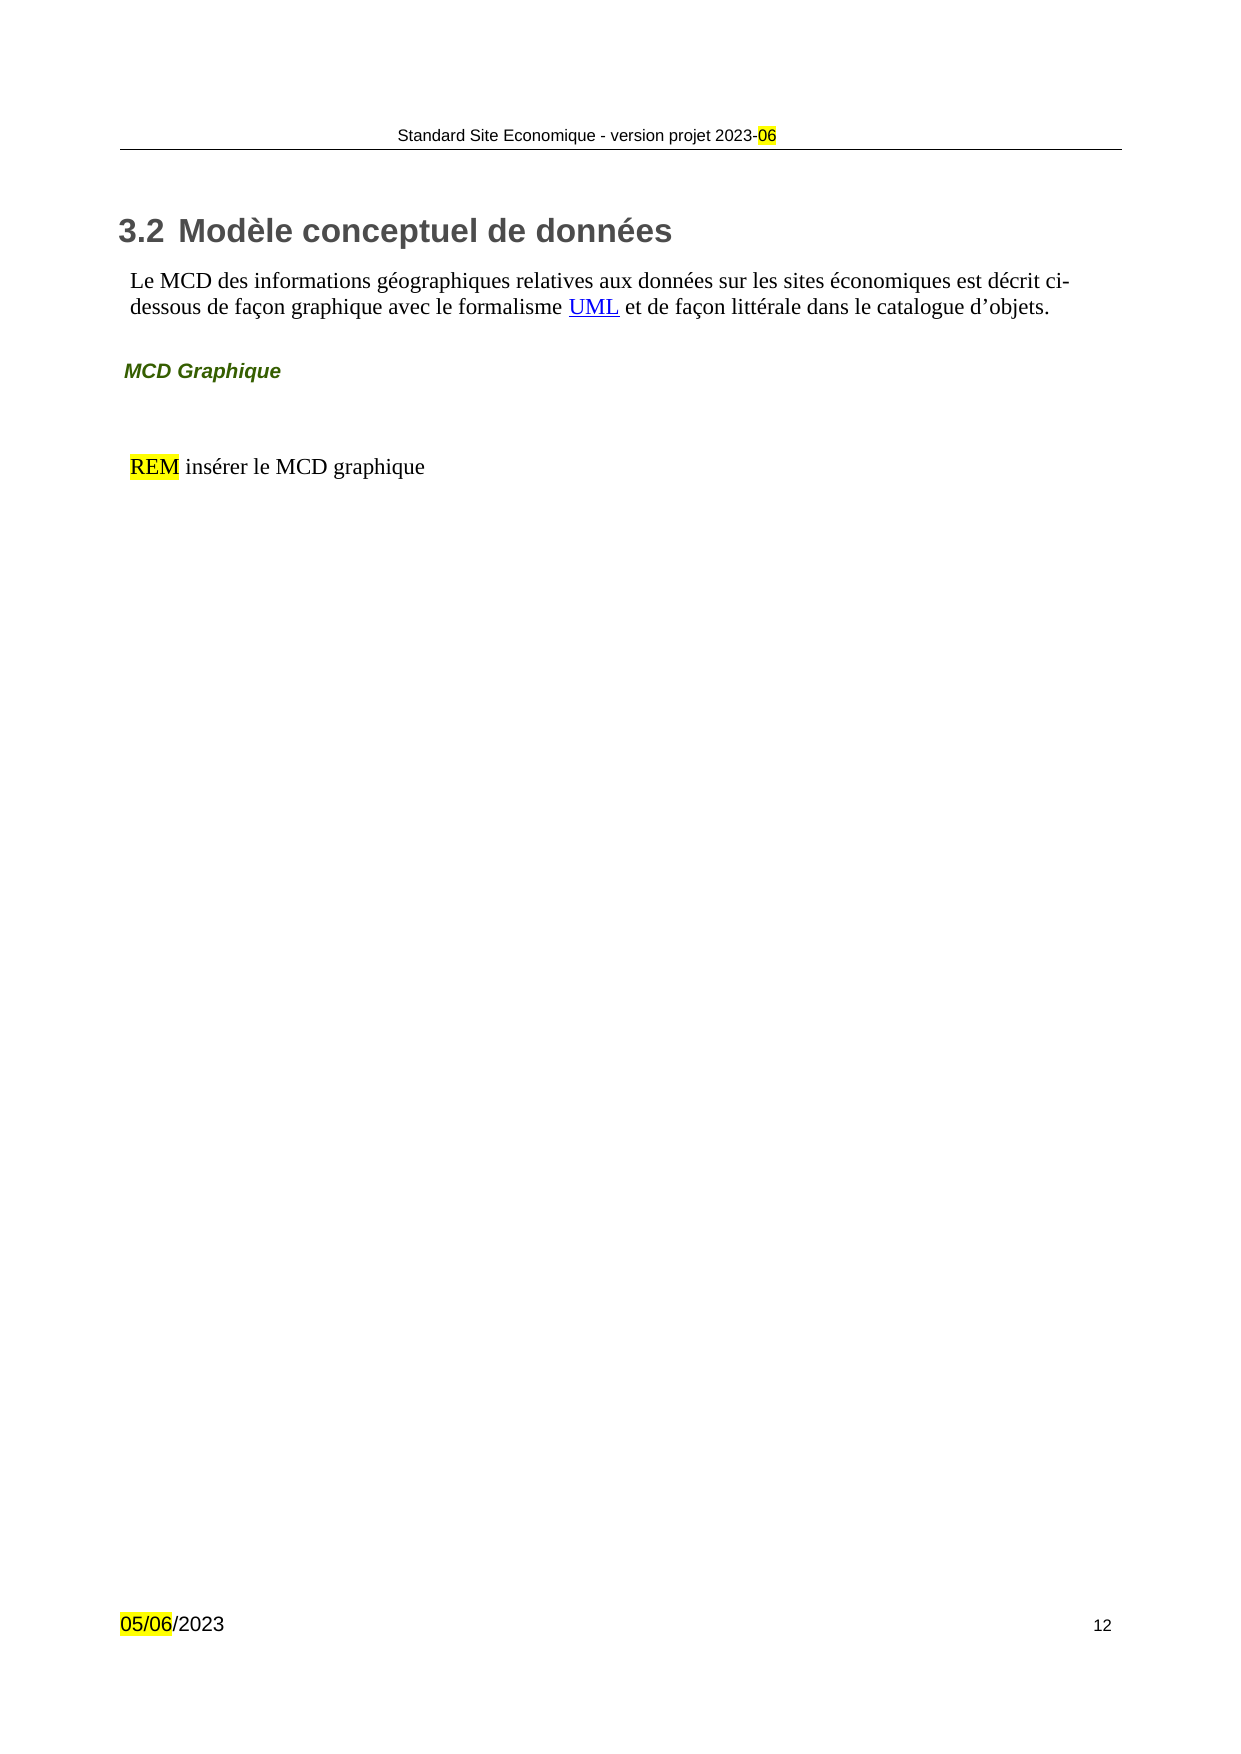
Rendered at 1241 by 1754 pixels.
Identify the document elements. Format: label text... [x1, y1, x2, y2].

subtitle Modèle conceptuel de données [118, 211, 1122, 249]
text REM insérer le MCD graphique [130, 453, 1122, 480]
subtitle MCD Graphique [118, 359, 1122, 383]
text Le MCD des informations géographiques relatives aux données sur les sites économiques est décrit ci-dessous de façon graphique avec le formalisme UML et de façon littérale dans le catalogue d’objets. [130, 267, 1122, 319]
